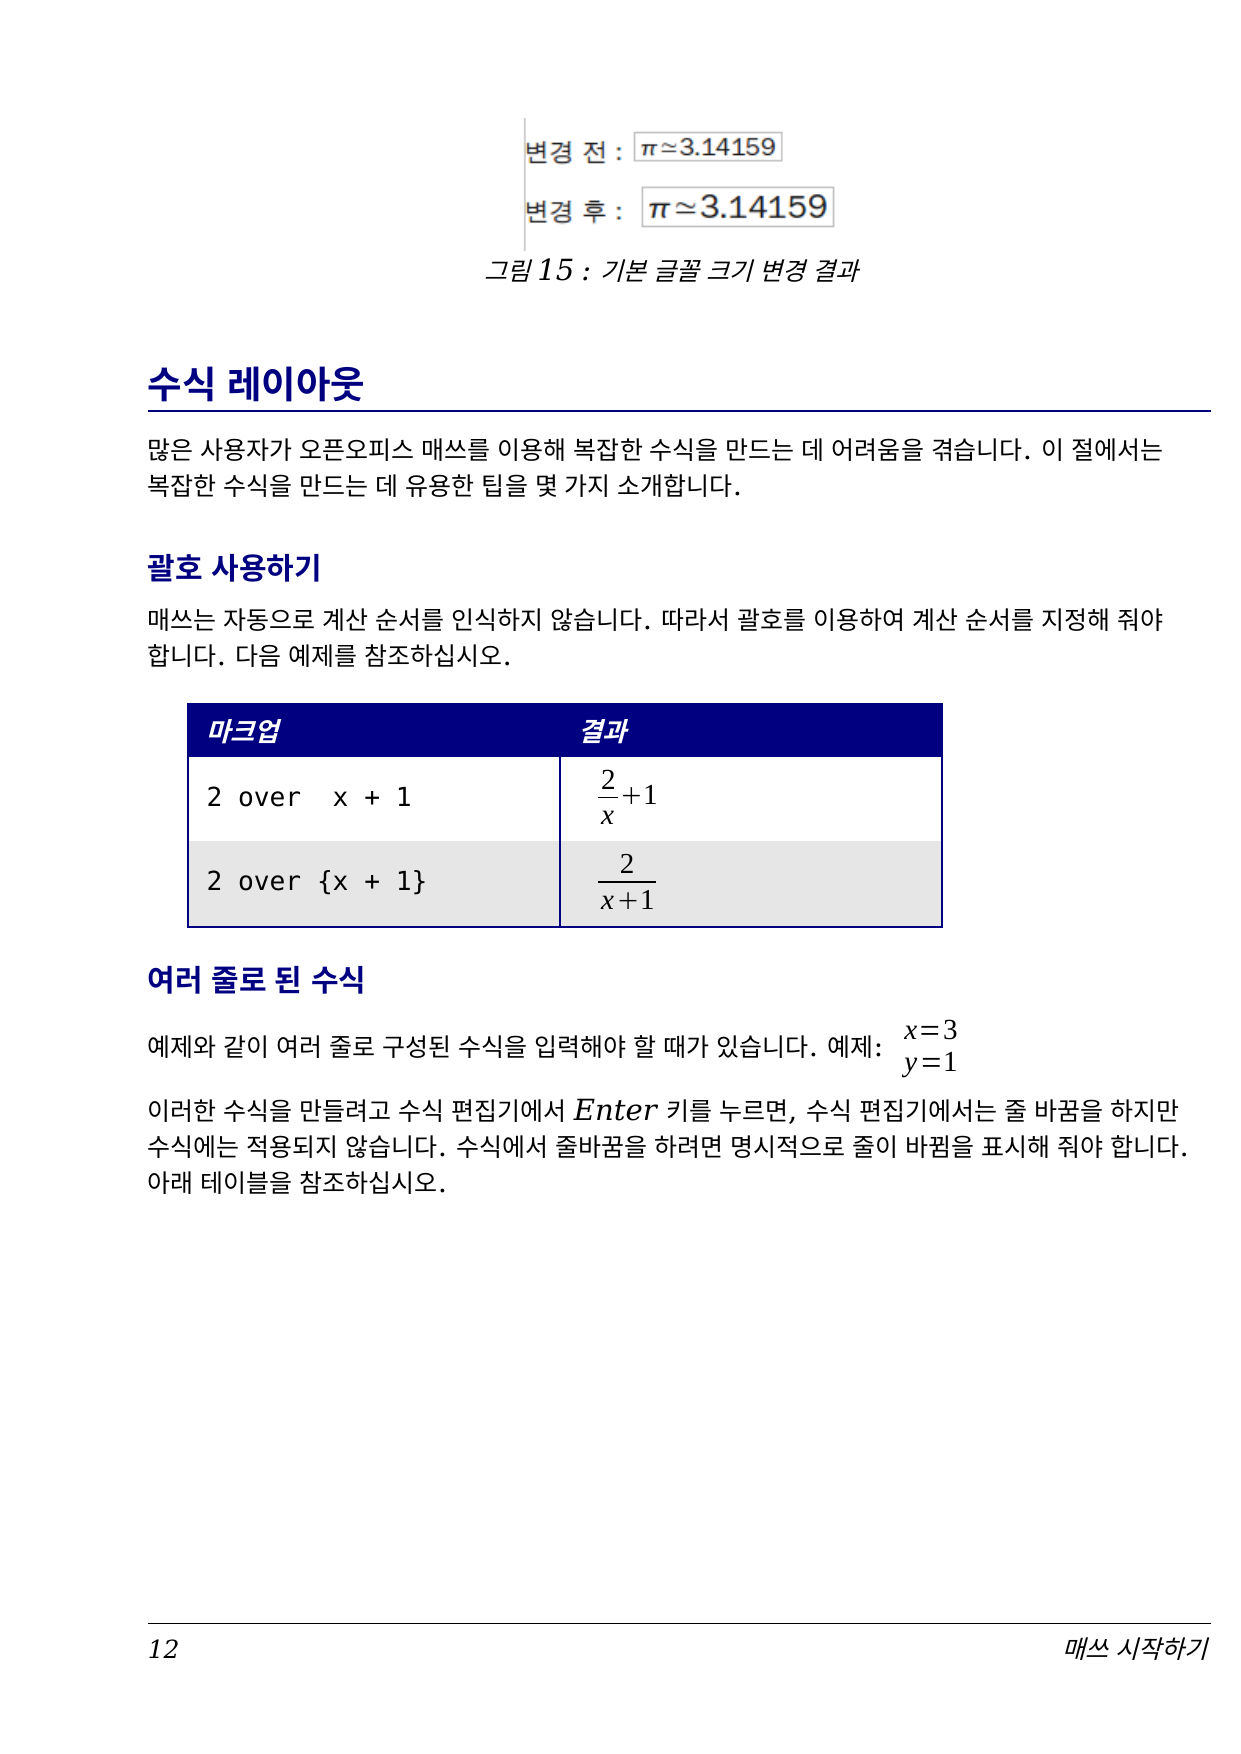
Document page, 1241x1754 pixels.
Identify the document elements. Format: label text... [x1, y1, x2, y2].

table_cell [561, 757, 941, 841]
table_header 마크업 [189, 705, 559, 755]
table_header 결과 [561, 705, 941, 755]
table_cell 2 over {x + 1} [189, 841, 559, 926]
text 매쓰는 자동으로 계산 순서를 인식하지 않습니다. 따라서 괄호를 이용하여 계산 순서를 지정해 줘야 합니다. 다음 예제를 참조하십시오. [148, 601, 1211, 673]
subtitle 괄호 사용하기 [148, 545, 1211, 588]
table_cell [561, 841, 941, 926]
text 그림 15 : 기본 글꼴 크기 변경 결과 [484, 118, 874, 287]
subtitle 여러 줄로 된 수식 [148, 957, 1211, 1000]
subtitle 수식 레이아웃 [148, 355, 1211, 410]
text 예제와 같이 여러 줄로 구성된 수식을 입력해야 할 때가 있습니다. 예제: [148, 1013, 1211, 1078]
text 많은 사용자가 오픈오피스 매쓰를 이용해 복잡한 수식을 만드는 데 어려움을 겪습니다. 이 절에서는 복잡한 수식을 만드는 데 유용한 팁을 몇 가지 소개합니다. [148, 431, 1211, 503]
picture [504, 118, 855, 251]
table_cell 2 over x + 1 [189, 757, 559, 841]
text 이러한 수식을 만들려고 수식 편집기에서 Enter 키를 누르면, 수식 편집기에서는 줄 바꿈을 하지만 수식에는 적용되지 않습니다. 수식에서 줄바꿈을 하려면 명시적으로 줄이 바뀜을 표시해 줘야 합니다. 아래 테이블을 참조하십시오. [148, 1091, 1211, 1200]
